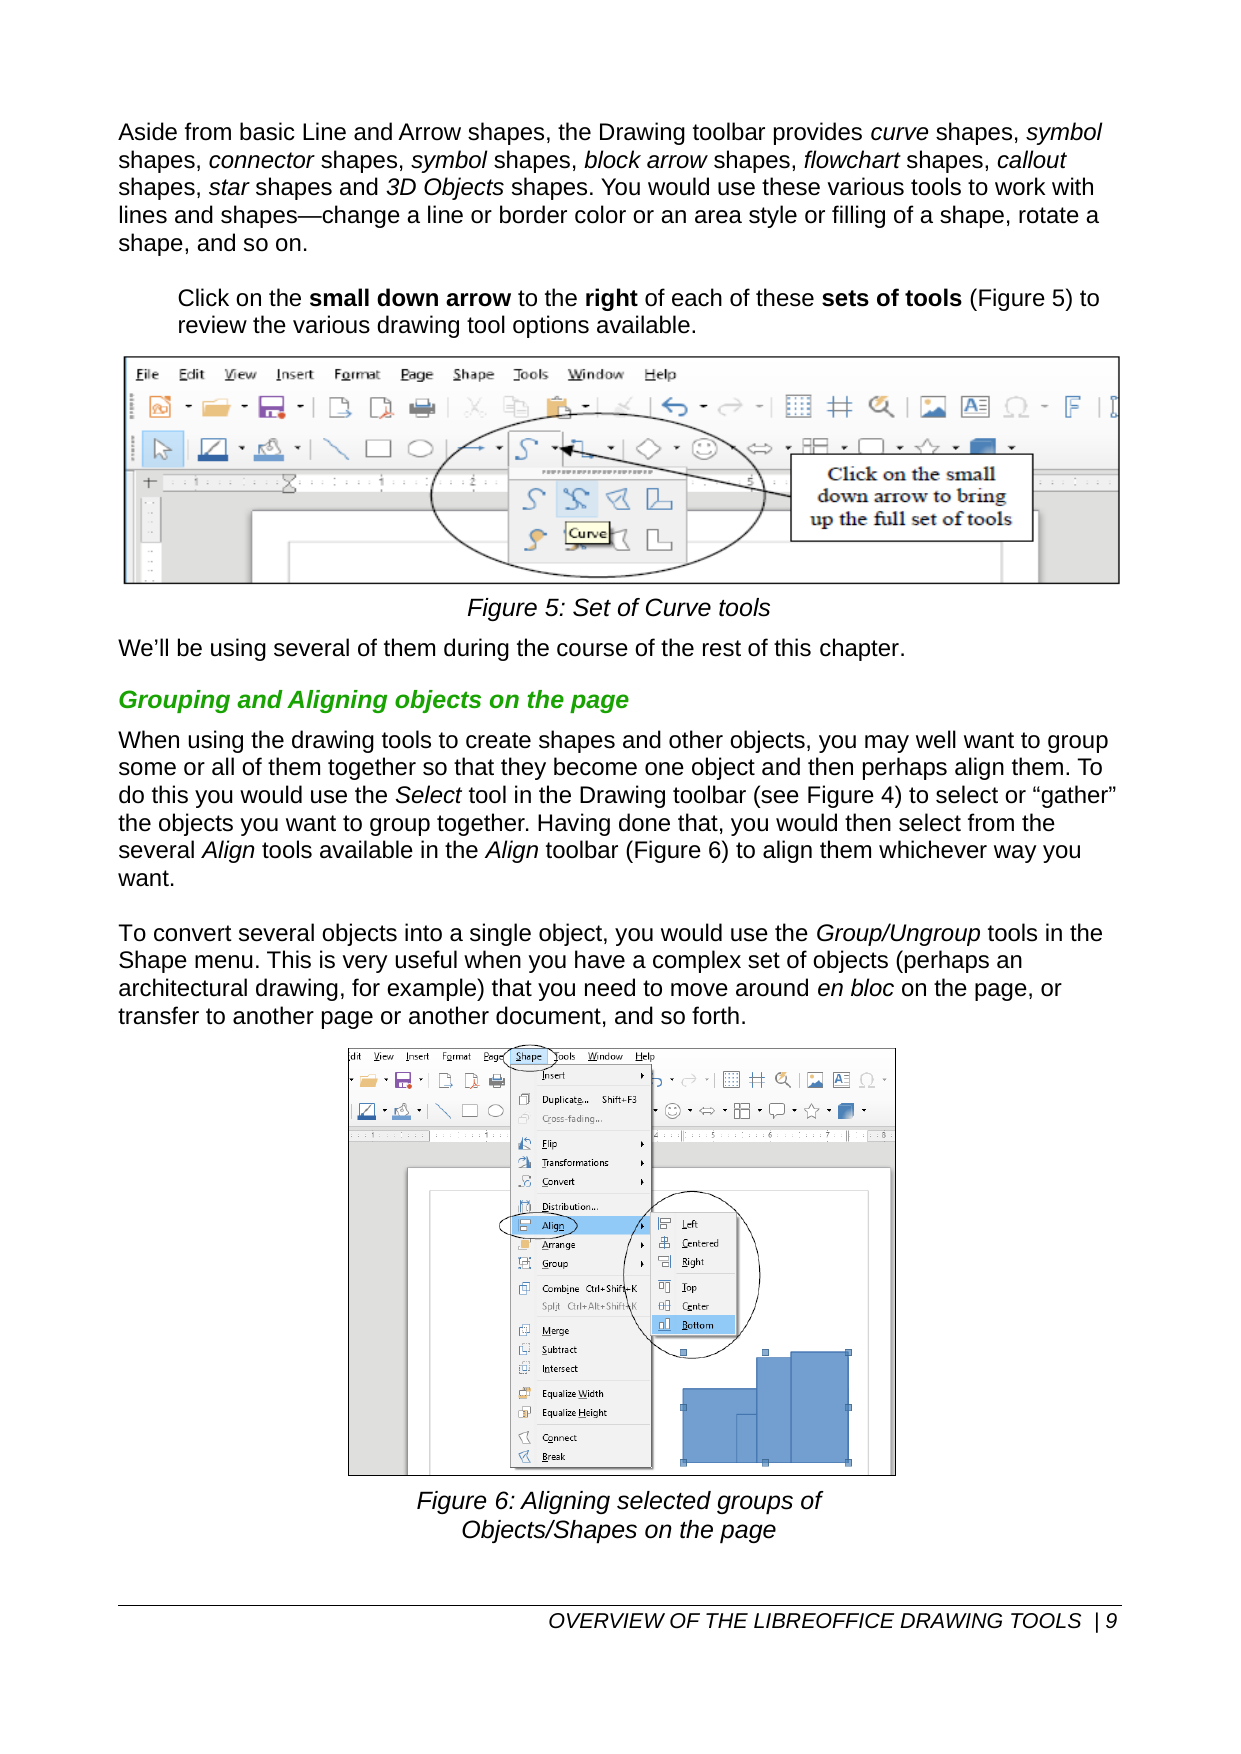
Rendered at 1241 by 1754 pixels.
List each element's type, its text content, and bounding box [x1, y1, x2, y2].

picture [118, 351, 1123, 588]
text Aside from basic Line and Arrow shapes, the Drawing toolbar provides curve shapes, symbol shapes, connector shapes, symbol shapes, block arrow shapes, flowchart shapes, callout shapes, star shapes and 3D Objects shapes. You would use these various tools to work with lines and shapes—change a line or border color or an area style or filling of a shape, rotate a shape, and so on. [118, 118, 1122, 256]
text Click on the small down arrow to the right of each of these sets of tools (Figure 5) to review the various drawing tool options available. [177, 284, 1122, 339]
subtitle Grouping and Aligning objects on the page [118, 685, 1122, 714]
text Figure 5: Set of Curve tools [118, 588, 1122, 622]
picture [342, 1041, 898, 1481]
text To convert several objects into a single object, you would use the Group/Ungroup tools in the Shape menu. This is very useful when you have a complex set of objects (perhaps an architectural drawing, for example) that you need to move around en bloc on the page, or transfer to another page or another document, and so forth. [118, 919, 1122, 1029]
text We’ll be using several of them during the course of the rest of this chapter. [118, 634, 1122, 661]
text Figure 6: Aligning selected groups of Objects/Shapes on the page [343, 1481, 897, 1543]
text When using the drawing tools to create shapes and other objects, you may well want to group some or all of them together so that they become one object and then perhaps align them. To do this you would use the Select tool in the Drawing toolbar (see Figure 4) to select or “gather” the objects you want to group together. Having done that, you would then select from the several Align tools available in the Align toolbar (Figure 6) to align them whichever way you want. [118, 726, 1122, 891]
